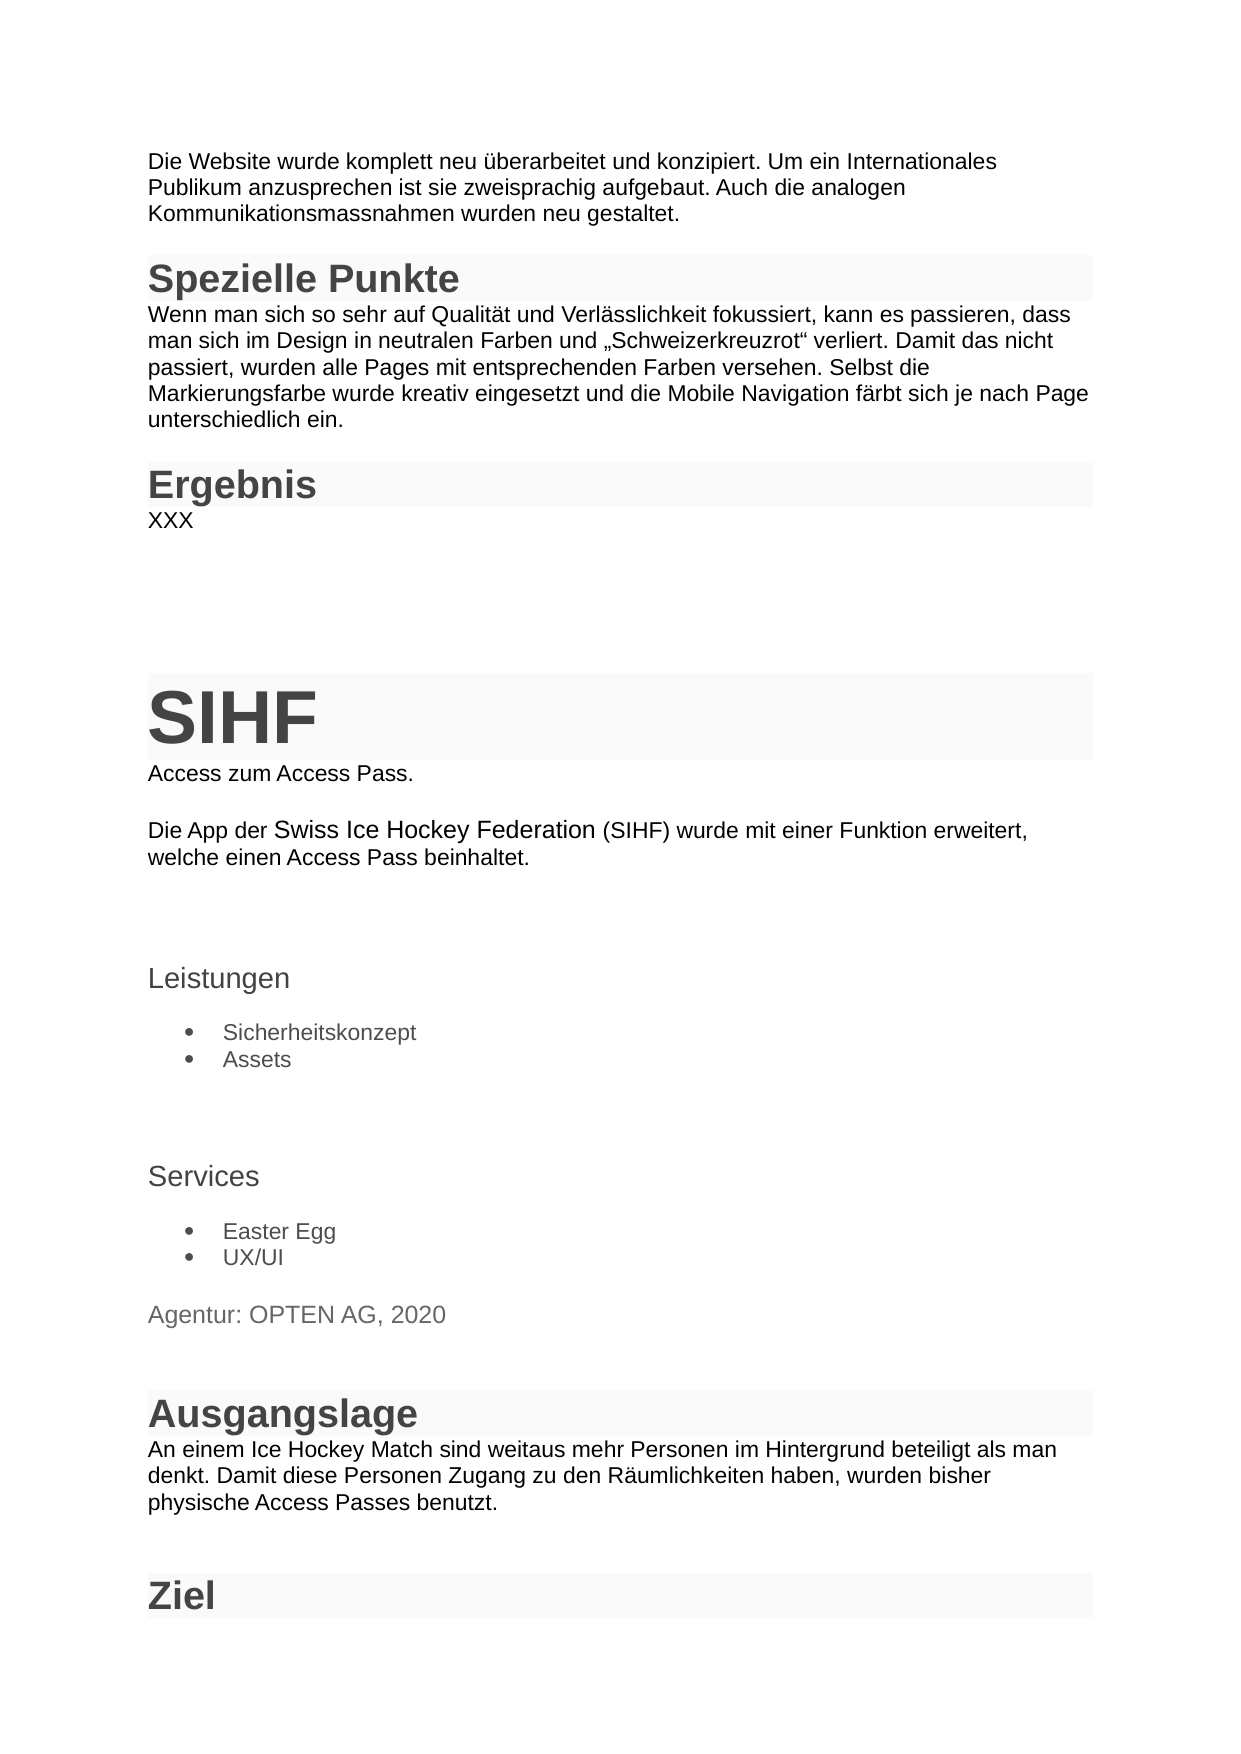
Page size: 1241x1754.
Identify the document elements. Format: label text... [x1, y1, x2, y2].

subtitle Agentur: OPTEN AG, 2020 [148, 1299, 1093, 1328]
text An einem Ice Hockey Match sind weitaus mehr Personen im Hintergrund beteiligt als man denkt. Damit diese Personen Zugang zu den Räumlichkeiten haben, wurden bisher physische Access Passes benutzt. [148, 1436, 1093, 1515]
subtitle Spezielle Punkte [148, 255, 1093, 301]
text XXX [148, 507, 1093, 533]
list Easter Egg [185, 1218, 1093, 1244]
subtitle Services [148, 1159, 1093, 1193]
list Sicherheitskonzept [185, 1019, 1093, 1046]
text Wenn man sich so sehr auf Qualität und Verlässlichkeit fokussiert, kann es passieren, dass man sich im Design in neutralen Farben und „Schweizerkreuzrot“ verliert. Damit das nicht passiert, wurden alle Pages mit entsprechenden Farben versehen. Selbst die Markierungsfarbe wurde kreativ eingesetzt und die Mobile Navigation färbt sich je nach Page unterschiedlich ein. [148, 301, 1093, 433]
subtitle Leistungen [148, 961, 1093, 994]
subtitle SIHF [148, 673, 1093, 760]
subtitle Ziel [148, 1573, 1093, 1618]
list UX/UI [185, 1244, 1093, 1270]
subtitle Ausgangslage [148, 1390, 1093, 1436]
list Assets [185, 1046, 1093, 1072]
text Die Website wurde komplett neu überarbeitet und konzipiert. Um ein Internationales Publikum anzusprechen ist sie zweisprachig aufgebaut. Auch die analogen Kommunikationsmassnahmen wurden neu gestaltet. [148, 148, 1093, 227]
text Die App der Swiss Ice Hockey Federation (SIHF) wurde mit einer Funktion erweitert, welche einen Access Pass beinhaltet. [148, 815, 1093, 870]
subtitle Ergebnis [148, 462, 1093, 507]
text Access zum Access Pass. [148, 760, 1093, 786]
